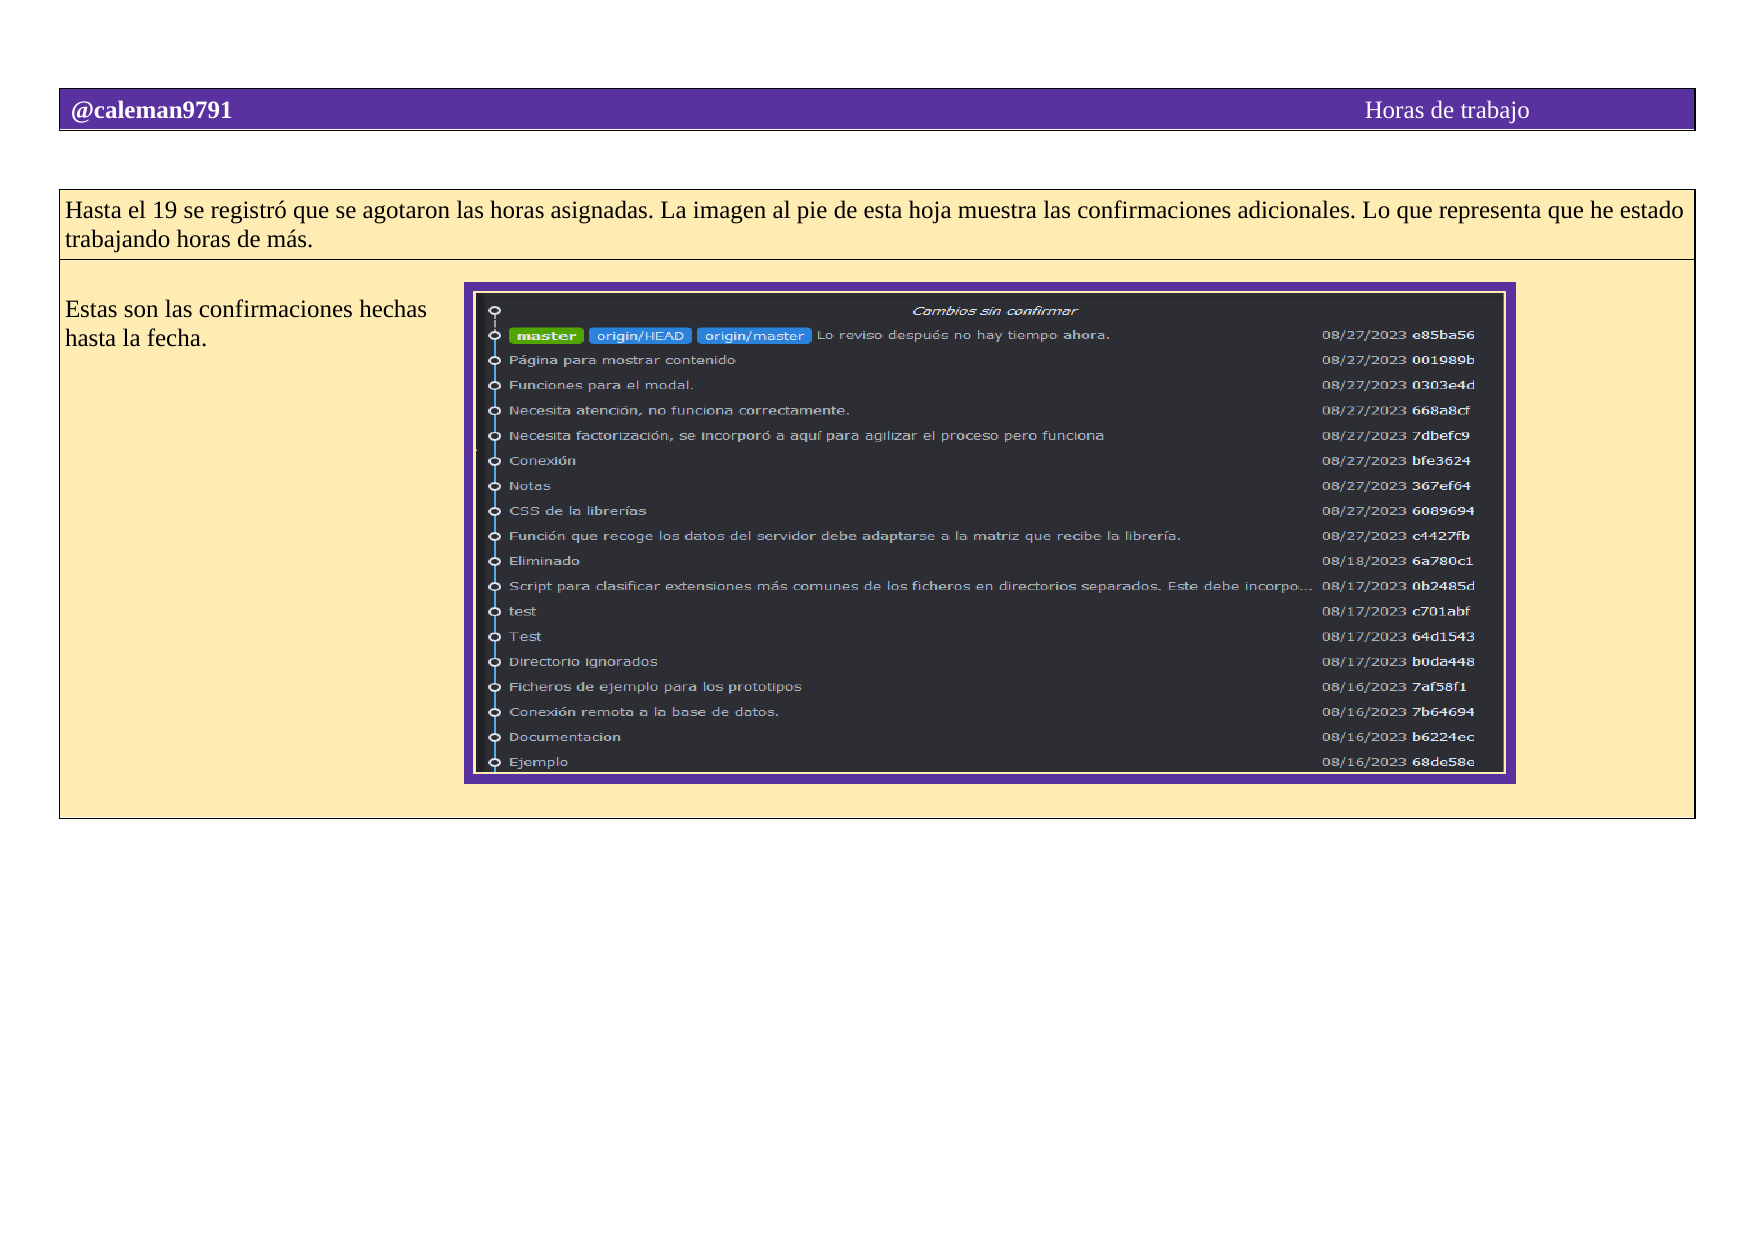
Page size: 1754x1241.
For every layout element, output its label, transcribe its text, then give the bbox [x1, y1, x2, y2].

picture [476, 293, 1504, 772]
table_header Hasta el 19 se registró que se agotaron las horas asignadas. La imagen al pie de esta hoja muestra las confirmaciones adicionales. Lo que representa que he estado trabajando horas de más. [60, 190, 1694, 259]
table_cell Estas son las confirmaciones hechas hasta la fecha. [60, 260, 1694, 817]
